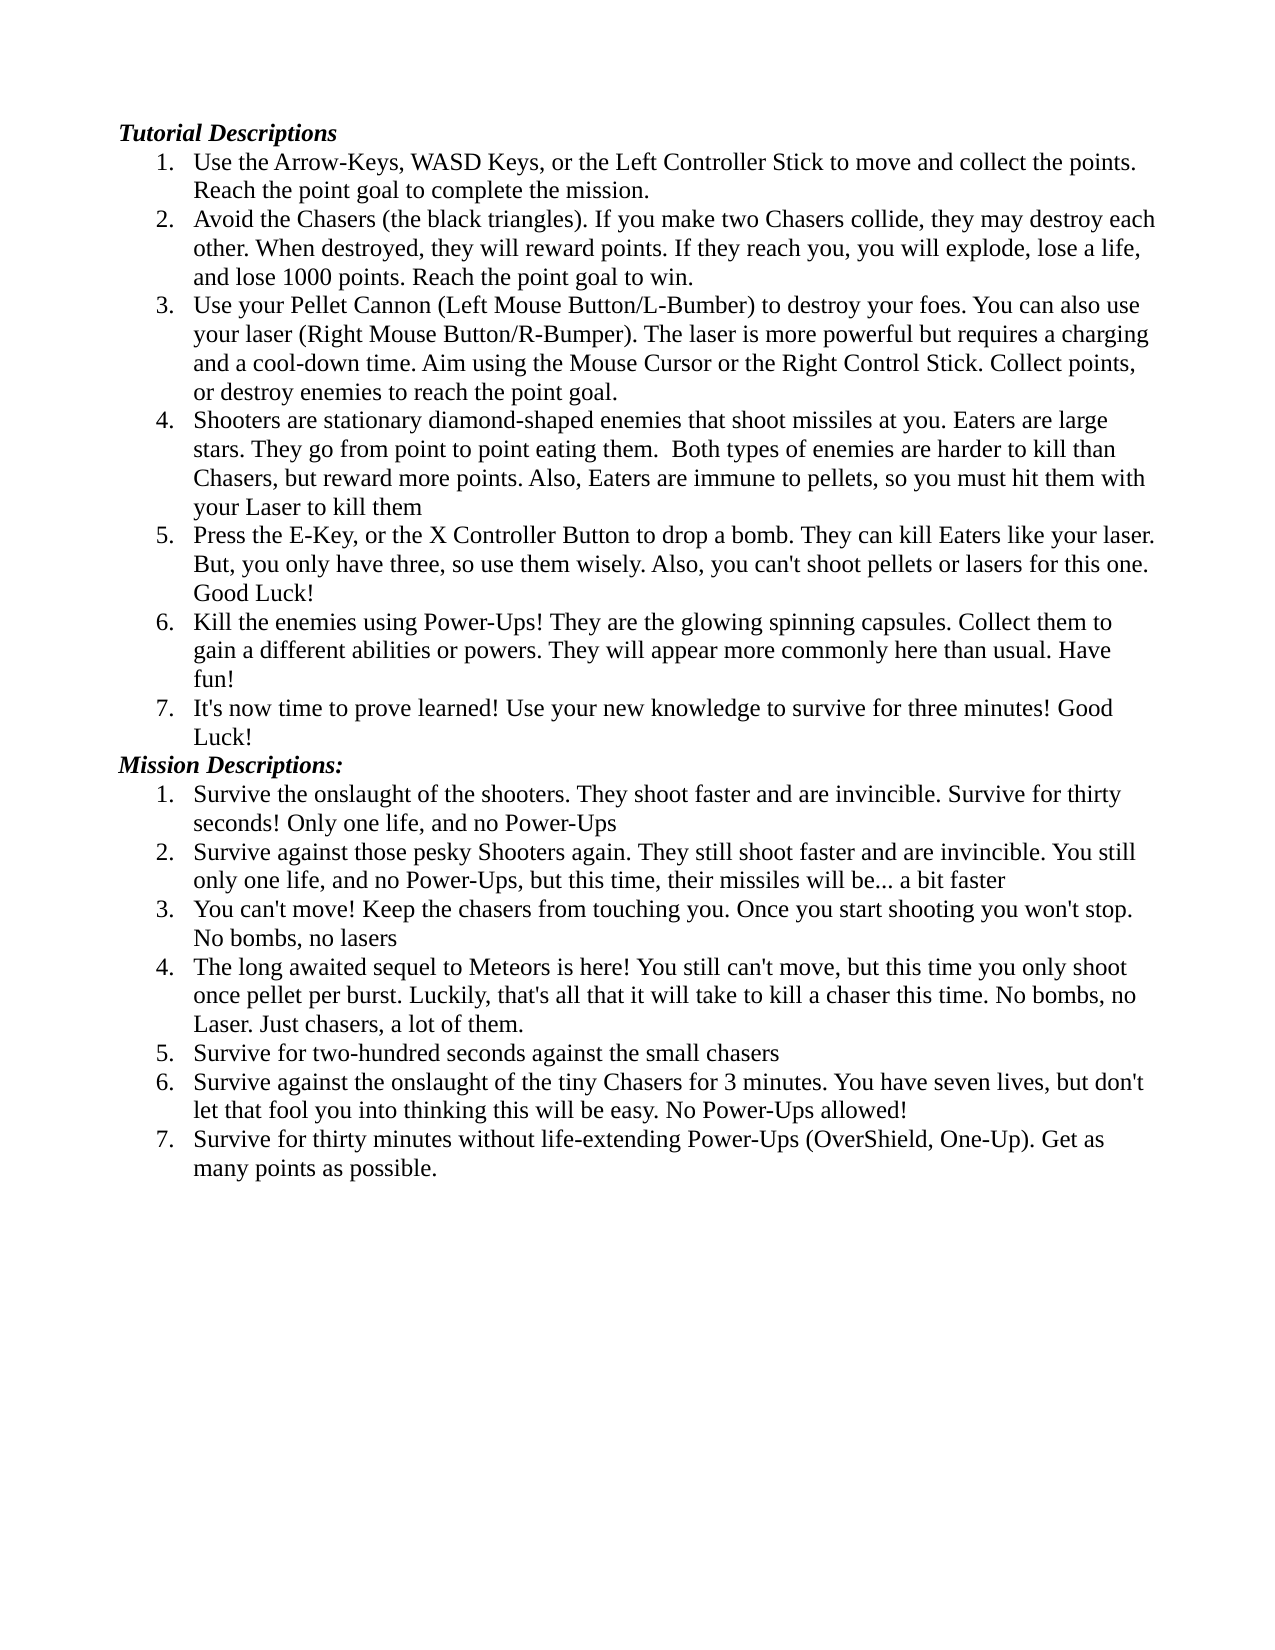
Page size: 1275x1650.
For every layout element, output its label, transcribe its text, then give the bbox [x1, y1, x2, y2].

list Use the Arrow-Keys, WASD Keys, or the Left Controller Stick to move and collect the points. Reach the point goal to complete the mission. [156, 147, 1157, 204]
list Survive the onslaught of the shooters. They shoot faster and are invincible. Survive for thirty seconds! Only one life, and no Power-Ups [156, 779, 1157, 837]
list Avoid the Chasers (the black triangles). If you make two Chasers collide, they may destroy each other. When destroyed, they will reward points. If they reach you, you will explode, lose a life, and lose 1000 points. Reach the point goal to win. [156, 204, 1157, 291]
text Mission Descriptions: [118, 751, 1157, 779]
list The long awaited sequel to Meteors is here! You still can't move, but this time you only shoot once pellet per burst. Luckily, that's all that it will take to kill a chaser this time. No bombs, no Laser. Just chasers, a lot of them. [156, 952, 1157, 1038]
list You can't move! Keep the chasers from touching you. Once you start shooting you won't stop. No bombs, no lasers [156, 894, 1157, 952]
list Shooters are stationary diamond-shaped enemies that shoot missiles at you. Eaters are large stars. They go from point to point eating them. Both types of enemies are harder to kill than Chasers, but reward more points. Also, Eaters are immune to pellets, so you must hit them with your Laser to kill them [156, 406, 1157, 521]
list Press the E-Key, or the X Controller Button to drop a bomb. They can kill Eaters like your laser. But, you only have three, so use them wisely. Also, you can't shoot pellets or lasers for this one. Good Luck! [156, 521, 1157, 607]
list Kill the enemies using Power-Ups! They are the glowing spinning capsules. Collect them to gain a different abilities or powers. They will appear more commonly here than usual. Have fun! [156, 607, 1157, 693]
list Survive for thirty minutes without life-extending Power-Ups (OverShield, One-Up). Get as many points as possible. [156, 1124, 1157, 1182]
list Survive for two-hundred seconds against the small chasers [156, 1038, 1157, 1067]
list It's now time to prove learned! Use your new knowledge to survive for three minutes! Good Luck! [156, 693, 1157, 751]
text Tutorial Descriptions [118, 118, 1157, 147]
list Survive against those pesky Shooters again. They still shoot faster and are invincible. You still only one life, and no Power-Ups, but this time, their missiles will be... a bit faster [156, 837, 1157, 894]
list Survive against the onslaught of the tiny Chasers for 3 minutes. You have seven lives, but don't let that fool you into thinking this will be easy. No Power-Ups allowed! [156, 1067, 1157, 1124]
list Use your Pellet Cannon (Left Mouse Button/L-Bumber) to destroy your foes. You can also use your laser (Right Mouse Button/R-Bumper). The laser is more powerful but requires a charging and a cool-down time. Aim using the Mouse Cursor or the Right Control Stick. Collect points, or destroy enemies to reach the point goal. [156, 291, 1157, 406]
